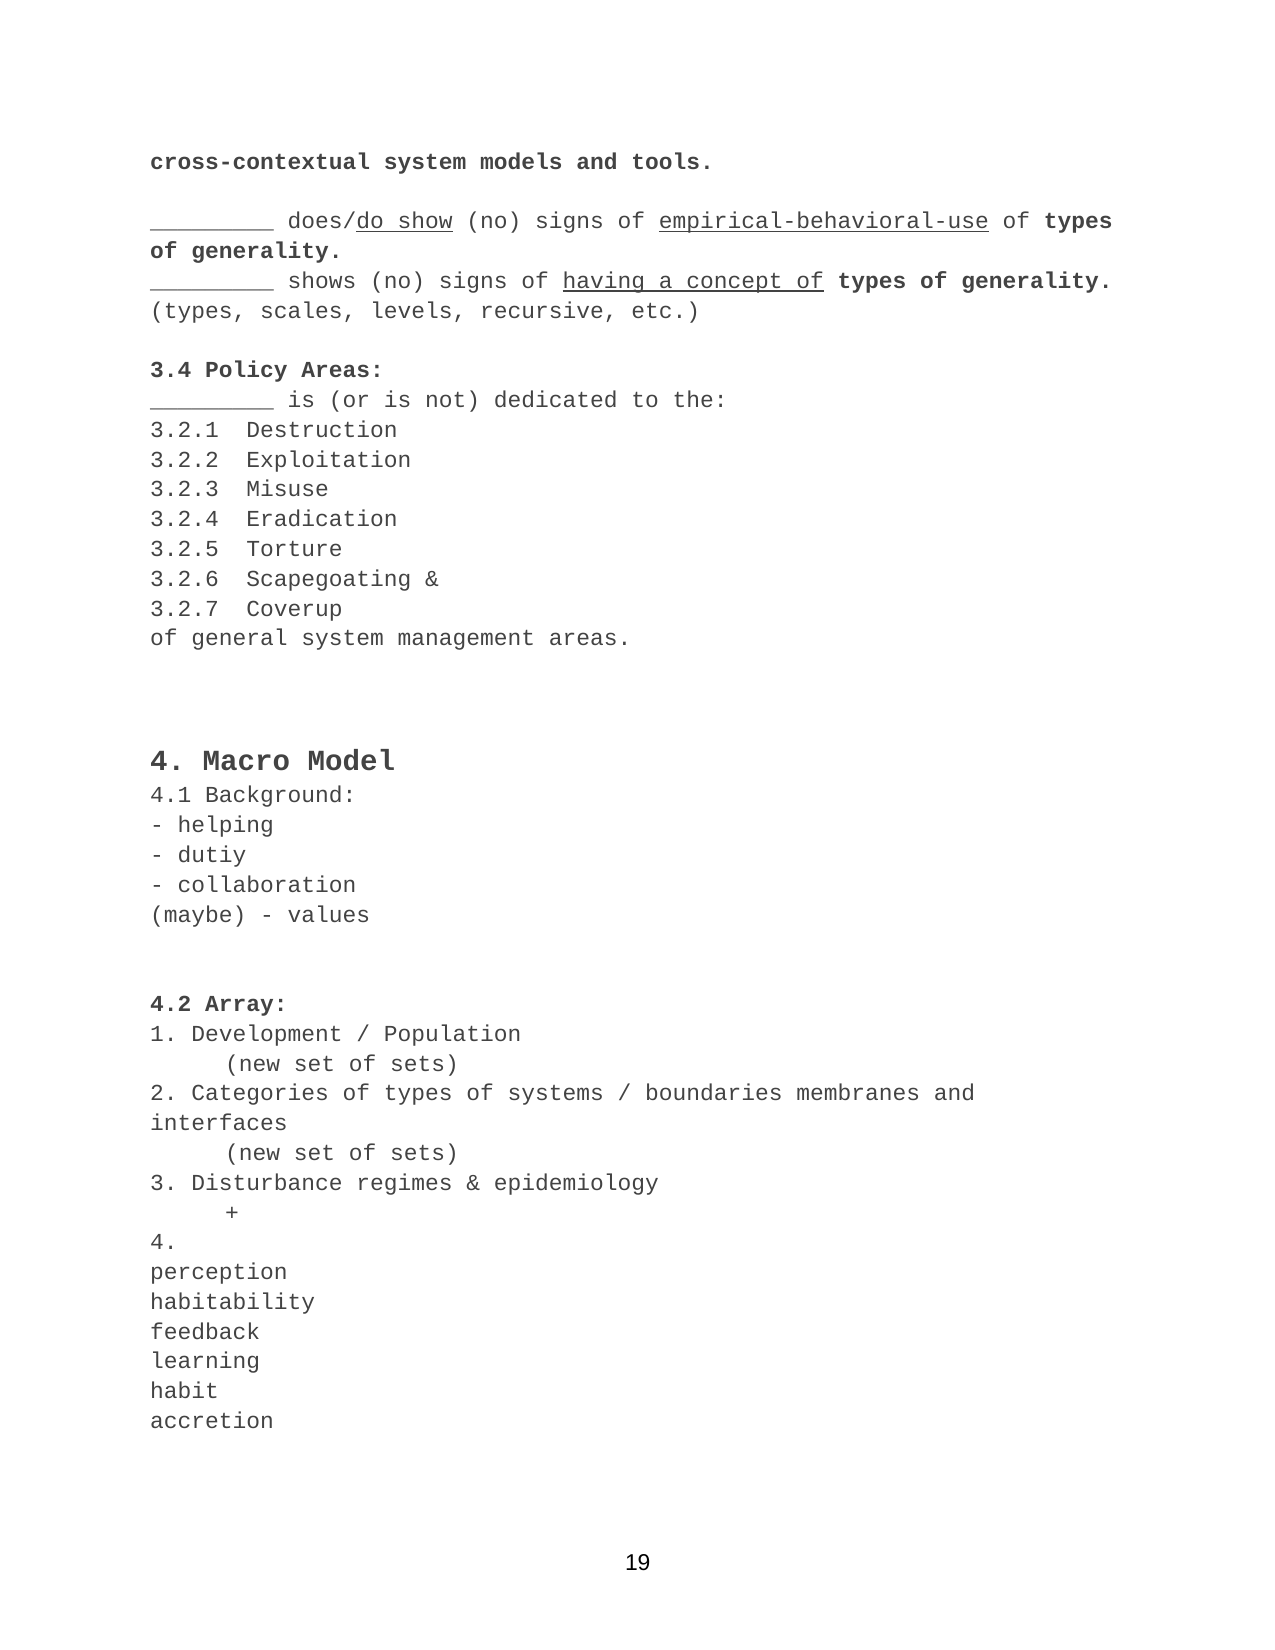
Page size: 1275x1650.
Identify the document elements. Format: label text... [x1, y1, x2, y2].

text 3.4 Policy Areas: [150, 358, 1125, 384]
text 4.2 Array: [150, 992, 1125, 1018]
text accretion [150, 1409, 1125, 1435]
text - dutiy [150, 843, 1125, 869]
text - helping [150, 813, 1125, 839]
text cross-contextual system models and tools. [150, 150, 1125, 176]
text perception [150, 1260, 1125, 1286]
text 2. Categories of types of systems / boundaries membranes and interfaces [150, 1082, 1125, 1137]
text + [150, 1201, 1125, 1227]
text _________ shows (no) signs of having a concept of types of generality. [150, 269, 1125, 295]
text (types, scales, levels, recursive, etc.) [150, 299, 1125, 325]
text 3.2.2 Exploitation [150, 448, 1125, 474]
text learning [150, 1350, 1125, 1376]
text 3.2.7 Coverup [150, 597, 1125, 623]
text 3. Disturbance regimes & epidemiology [150, 1171, 1125, 1197]
text of general system management areas. [150, 627, 1125, 653]
text 3.2.6 Scapegoating & [150, 567, 1125, 593]
text _________ is (or is not) dedicated to the: [150, 388, 1125, 414]
text 3.2.3 Misuse [150, 478, 1125, 504]
text 3.2.5 Torture [150, 537, 1125, 563]
text - collaboration [150, 873, 1125, 899]
text 4. Macro Model [150, 746, 1125, 779]
text habitability [150, 1290, 1125, 1316]
text habit [150, 1379, 1125, 1406]
text (new set of sets) [150, 1052, 1125, 1078]
text 3.2.1 Destruction [150, 418, 1125, 444]
text (new set of sets) [150, 1141, 1125, 1167]
text 4. [150, 1231, 1125, 1257]
text _________ does/do show (no) signs of empirical-behavioral-use of types of generality. [150, 209, 1125, 265]
text 1. Development / Population [150, 1022, 1125, 1048]
text 3.2.4 Eradication [150, 507, 1125, 533]
text feedback [150, 1320, 1125, 1346]
text (maybe) - values [150, 903, 1125, 929]
text 4.1 Background: [150, 784, 1125, 810]
